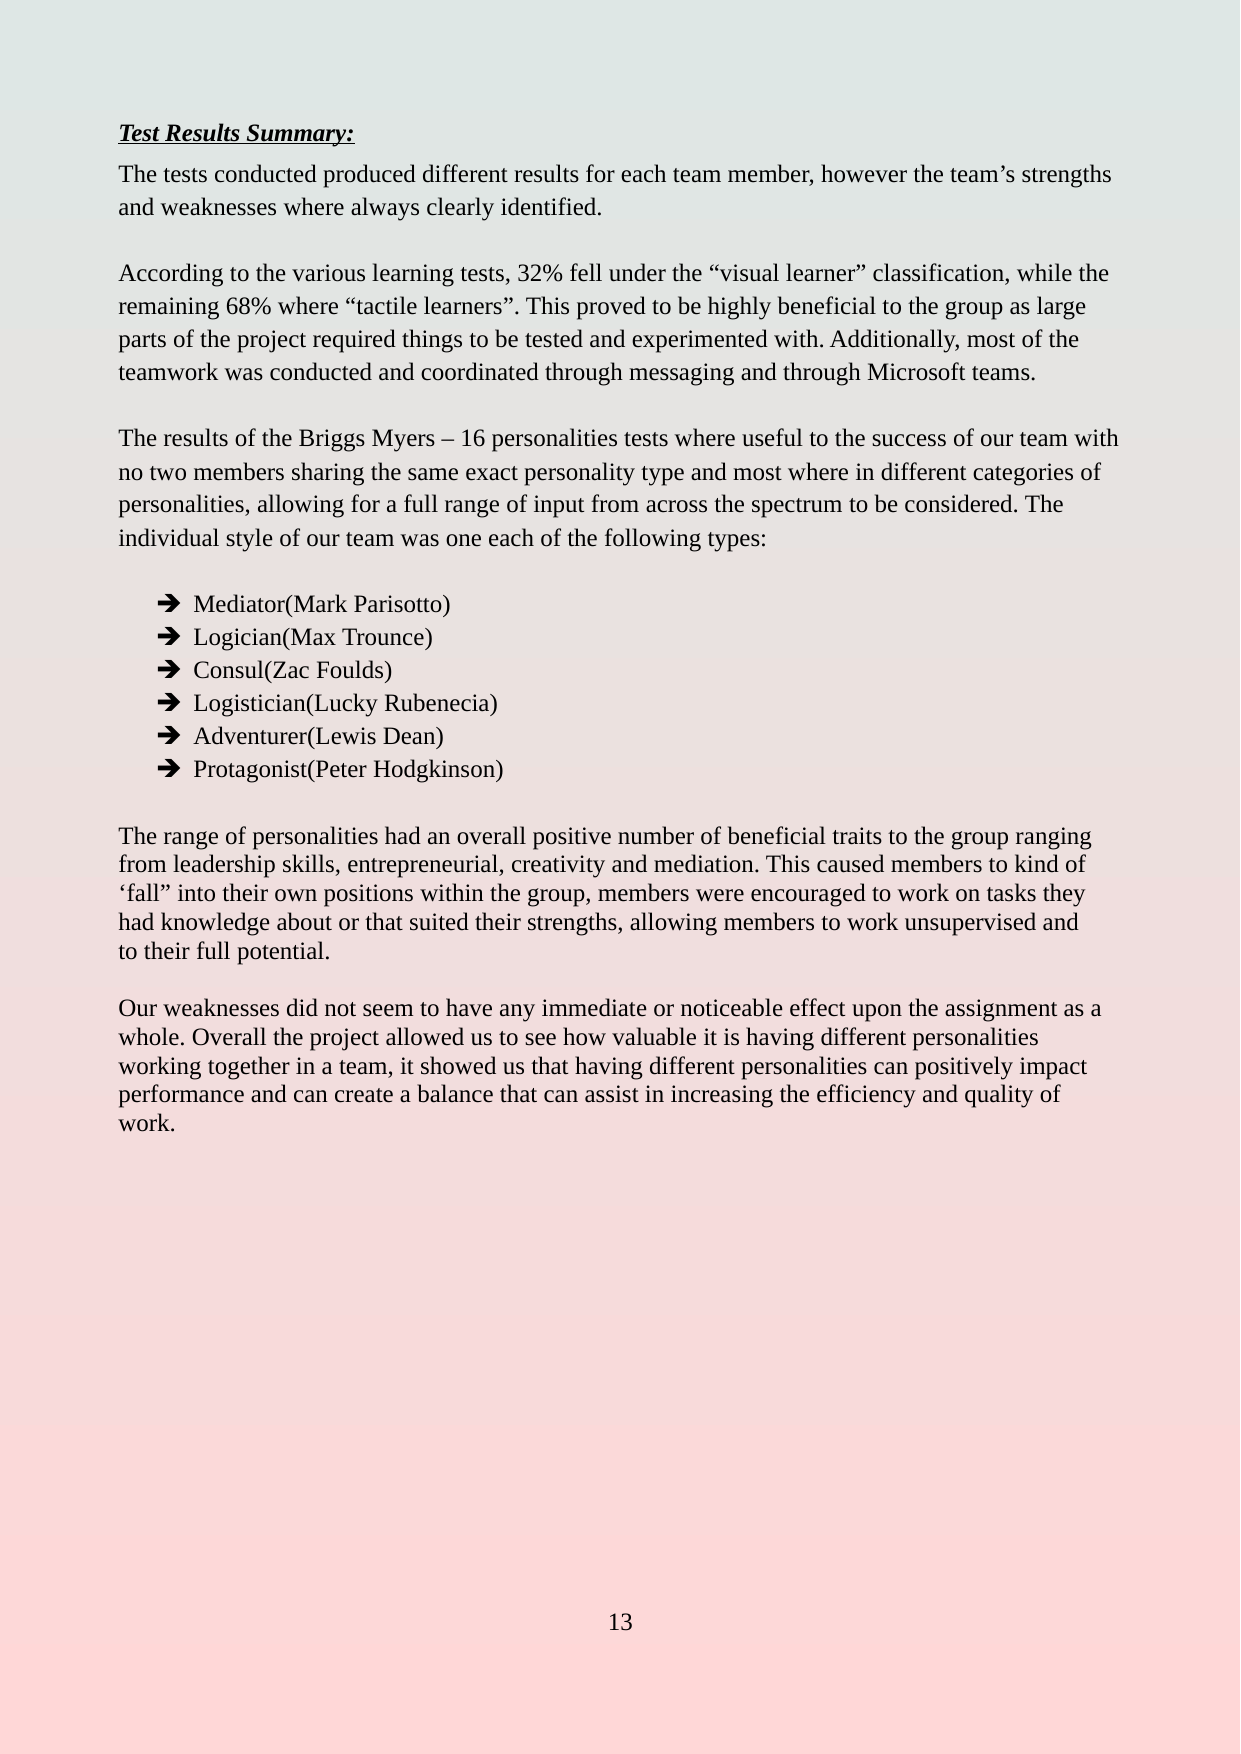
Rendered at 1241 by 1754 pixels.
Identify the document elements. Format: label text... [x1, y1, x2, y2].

text The range of personalities had an overall positive number of beneficial traits to the group ranging [118, 821, 1122, 849]
text to their full potential. [118, 936, 1122, 964]
text Our weaknesses did not seem to have any immediate or noticeable effect upon the assignment as a [118, 993, 1122, 1022]
list Protagonist(Peter Hodgkinson) [156, 754, 1122, 782]
text whole. Overall the project allowed us to see how valuable it is having different personalities [118, 1022, 1122, 1051]
text working together in a team, it showed us that having different personalities can positively impact [118, 1051, 1122, 1079]
text no two members sharing the same exact personality type and most where in different categories of [118, 457, 1122, 485]
text individual style of our team was one each of the following types: [118, 523, 1122, 551]
text personalities, allowing for a full range of input from across the spectrum to be considered. The [118, 489, 1122, 518]
list Adventurer(Lewis Dean) [156, 721, 1122, 749]
text Test Results Summary: [118, 118, 1122, 147]
text ‘fall” into their own positions within the group, members were encouraged to work on tasks they [118, 878, 1122, 907]
list Logician(Max Trounce) [156, 622, 1122, 650]
list Consul(Zac Foulds) [156, 655, 1122, 683]
list Mediator(Mark Parisotto) [156, 589, 1122, 617]
text work. [118, 1108, 1122, 1137]
text The results of the Briggs Myers – 16 personalities tests where useful to the success of our team with [118, 423, 1122, 452]
text performance and can create a balance that can assist in increasing the efficiency and quality of [118, 1079, 1122, 1108]
list Logistician(Lucky Rubenecia) [156, 688, 1122, 716]
text According to the various learning tests, 32% fell under the “visual learner” classification, while the remaining 68% where “tactile learners”. This proved to be highly beneficial to the group as large parts of the project required things to be tested and experimented with. Additionally, most of the teamwork was conducted and coordinated through messaging and through Microsoft teams. [118, 258, 1122, 386]
text The tests conducted produced different results for each team member, however the team’s strengths and weaknesses where always clearly identified. [118, 159, 1122, 221]
text had knowledge about or that suited their strengths, allowing members to work unsupervised and [118, 907, 1122, 936]
text from leadership skills, entrepreneurial, creativity and mediation. This caused members to kind of [118, 849, 1122, 878]
